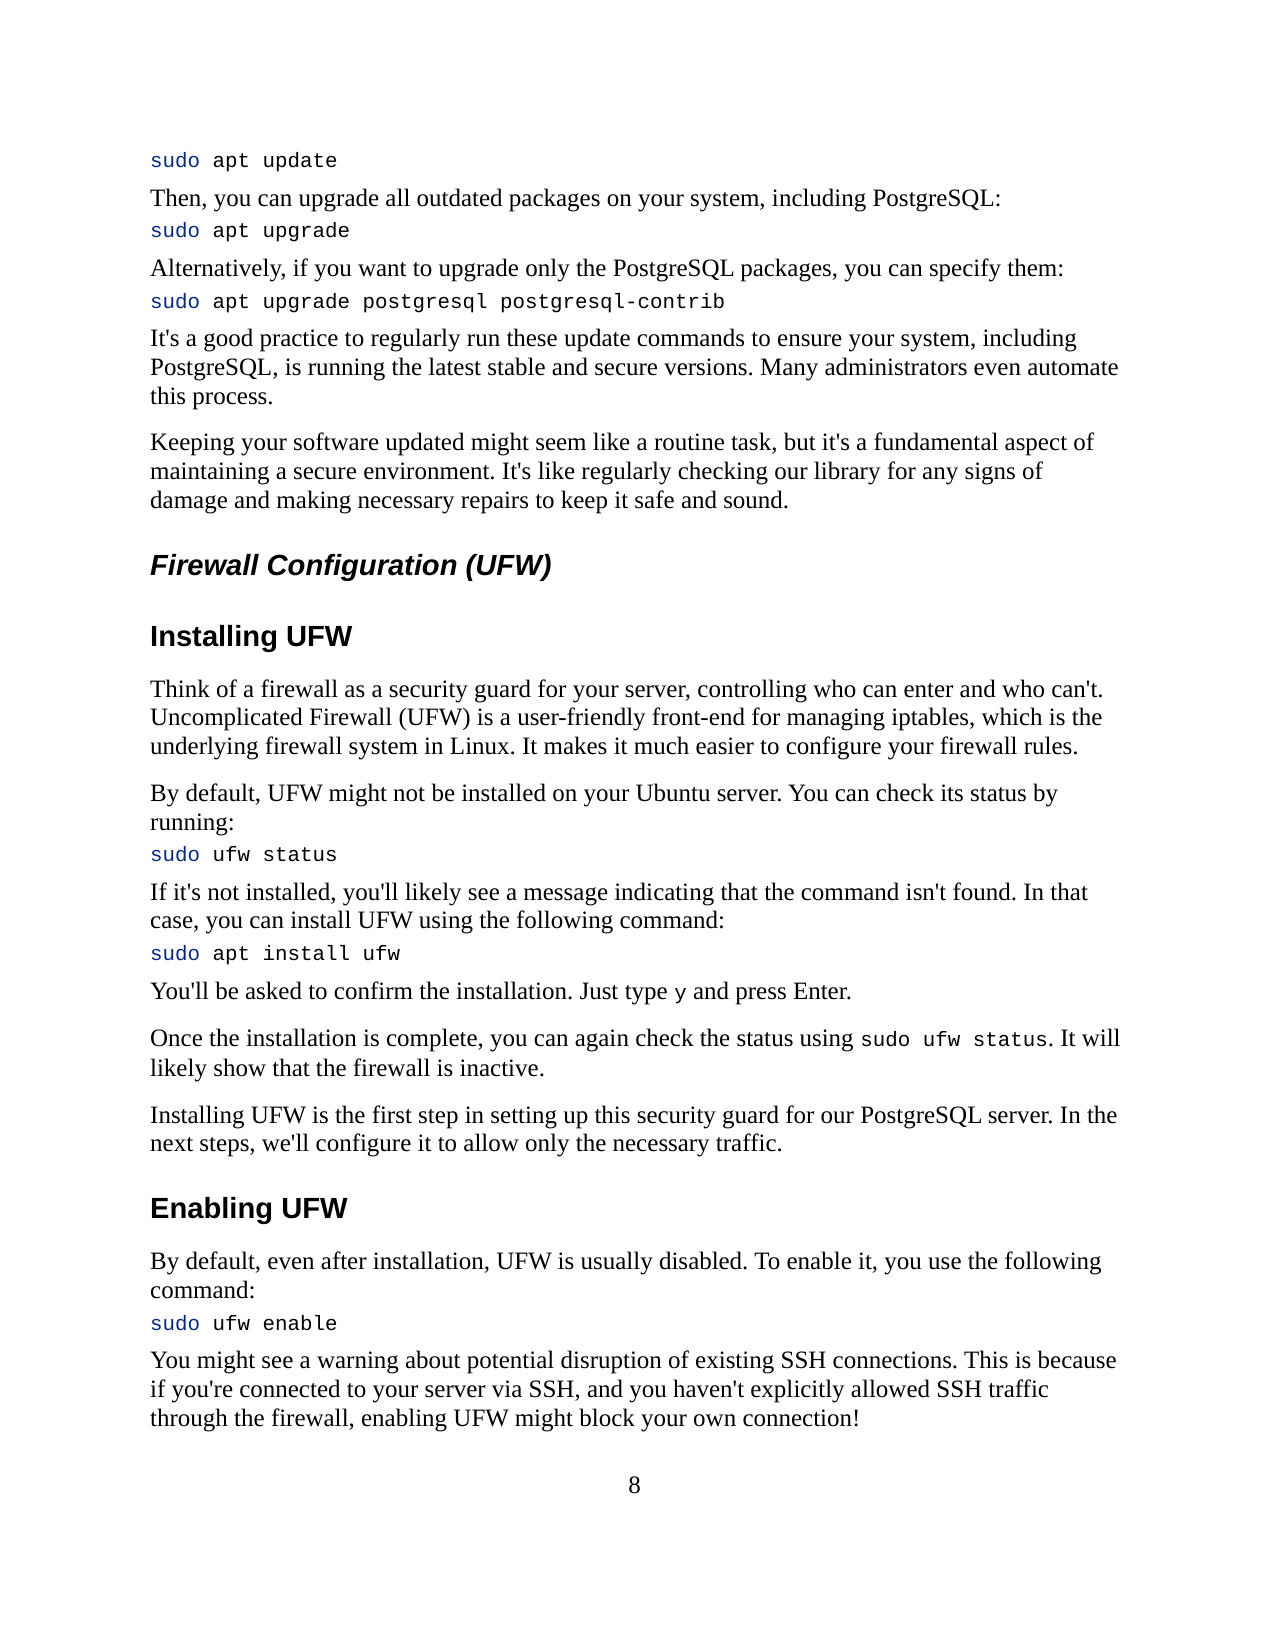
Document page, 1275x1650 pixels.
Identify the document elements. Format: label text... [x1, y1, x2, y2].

text Keeping your software updated might seem like a routine task, but it's a fundamental aspect of maintaining a secure environment. It's like regularly checking our library for any signs of damage and making necessary repairs to keep it safe and sound. [150, 427, 1125, 514]
text sudo apt update [150, 150, 1125, 174]
text sudo apt upgrade postgresql postgresql-contrib [150, 291, 1125, 314]
text Alternatively, if you want to upgrade only the PostgreSQL packages, you can specify them: [150, 253, 1125, 282]
text You'll be asked to confirm the installation. Just type y and press Enter. [150, 976, 1125, 1006]
text sudo apt install ufw [150, 943, 1125, 967]
text Think of a firewall as a security guard for your server, controlling who can enter and who can't. Uncomplicated Firewall (UFW) is a user-friendly front-end for managing iptables, which is the underlying firewall system in Linux. It makes it much easier to configure your firewall rules. [150, 674, 1125, 760]
text sudo apt upgrade [150, 220, 1125, 244]
text Installing UFW is the first step in setting up this security guard for our PostgreSQL server. In the next steps, we'll configure it to allow only the necessary traffic. [150, 1100, 1125, 1157]
text By default, UFW might not be installed on your Ubuntu server. You can check its status by running: [150, 778, 1125, 835]
subtitle Firewall Configuration (UFW) [150, 548, 1125, 581]
text Then, you can upgrade all outdated packages on your system, including PostgreSQL: [150, 183, 1125, 211]
text By default, even after installation, UFW is usually disabled. To enable it, you use the following command: [150, 1246, 1125, 1304]
text You might see a warning about potential disruption of existing SSH connections. This is because if you're connected to your server via SSH, and you haven't explicitly allowed SSH traffic through the firewall, enabling UFW might block your own connection! [150, 1345, 1125, 1431]
subtitle Enabling UFW [150, 1191, 1125, 1225]
text Once the installation is complete, you can again check the status using sudo ufw status. It will likely show that the firewall is inactive. [150, 1023, 1125, 1082]
subtitle Installing UFW [150, 619, 1125, 652]
text If it's not installed, you'll likely see a message indicating that the command isn't found. In that case, you can install UFW using the following command: [150, 877, 1125, 934]
text It's a good practice to regularly run these update commands to ensure your system, including PostgreSQL, is running the latest stable and secure versions. Many administrators even automate this process. [150, 323, 1125, 409]
text sudo ufw status [150, 844, 1125, 868]
text sudo ufw enable [150, 1313, 1125, 1336]
